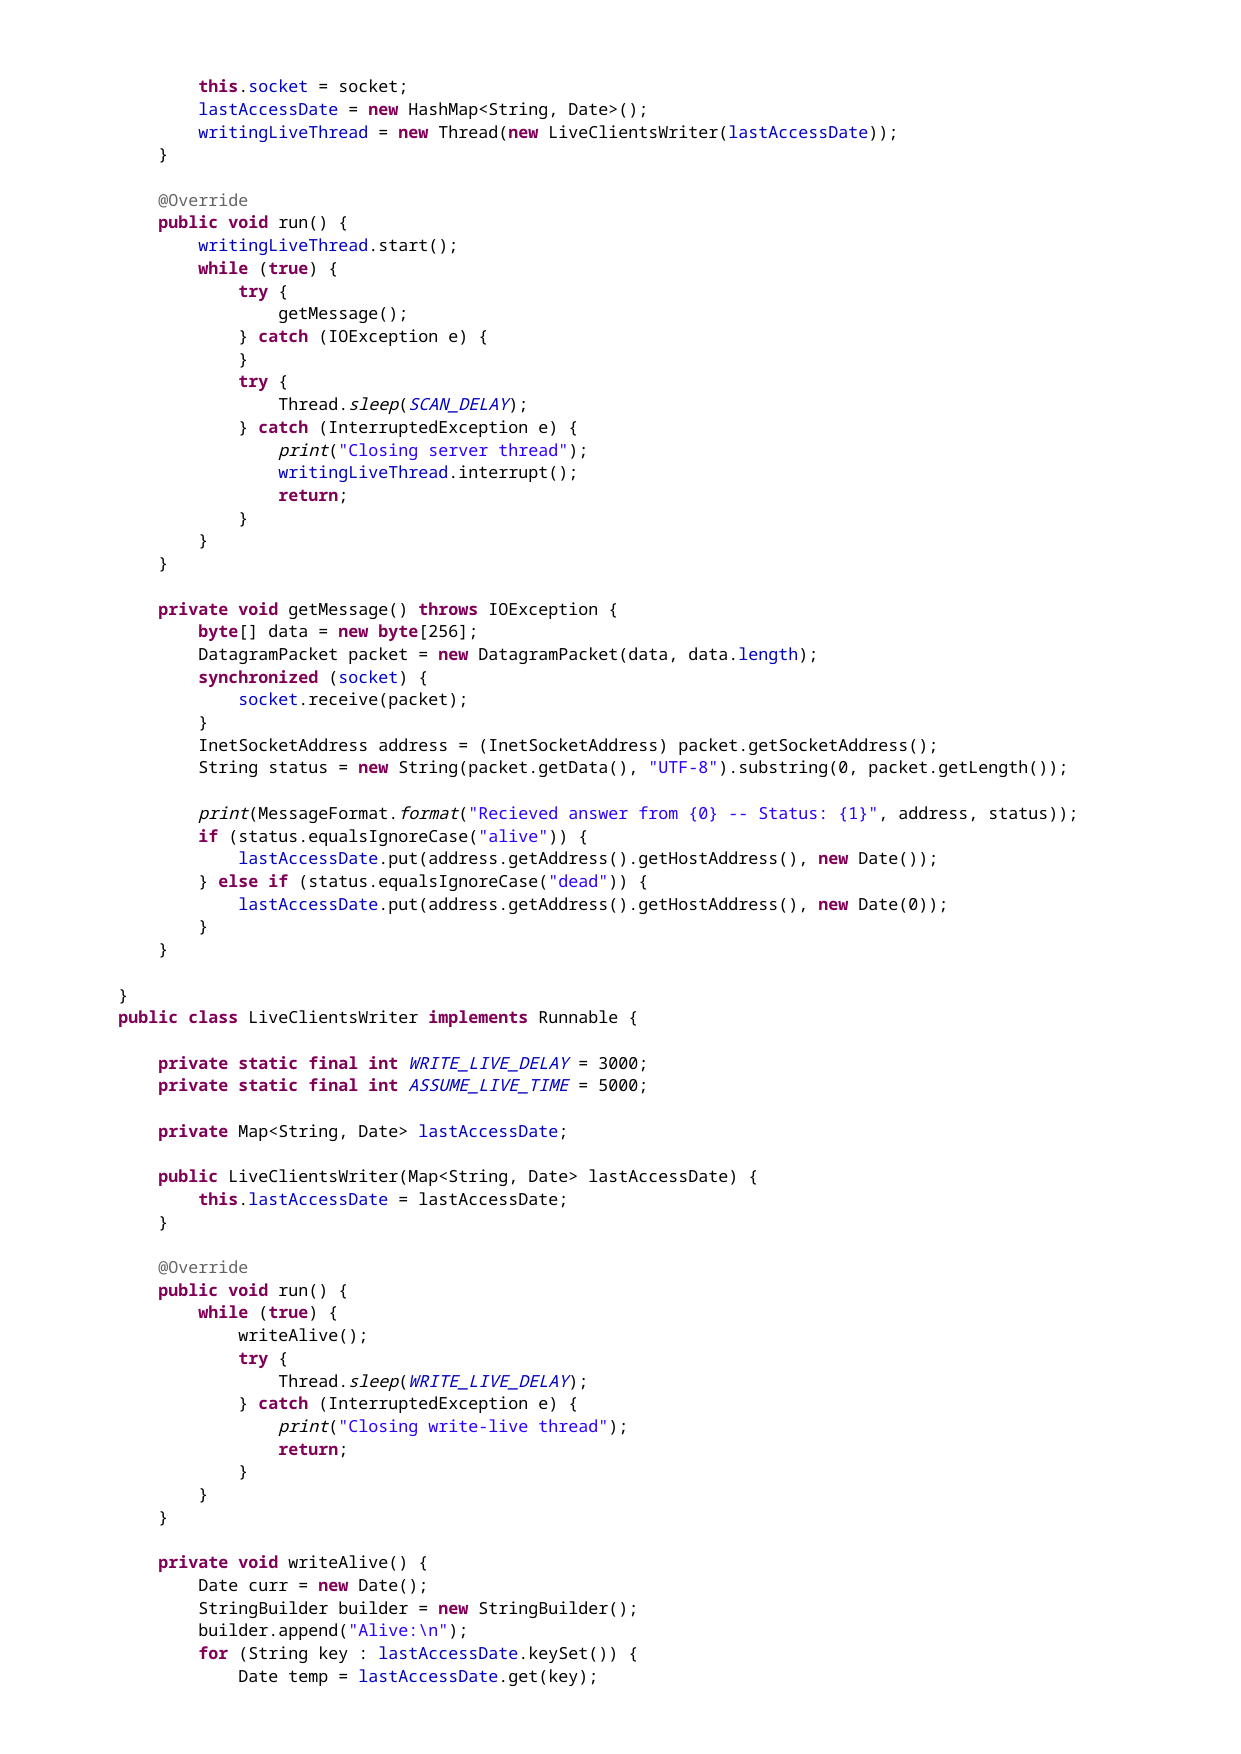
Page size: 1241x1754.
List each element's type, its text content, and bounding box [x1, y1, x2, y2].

text } [118, 1506, 1162, 1528]
text } catch (IOException e) { [118, 325, 1162, 347]
text StringBuilder builder = new StringBuilder(); [118, 1596, 1162, 1619]
text public LiveClientsWriter(Map<String, Date> lastAccessDate) { [118, 1165, 1162, 1188]
text return; [118, 1437, 1162, 1460]
text } catch (InterruptedException e) { [118, 1392, 1162, 1415]
text writingLiveThread.start(); [118, 234, 1162, 257]
text } [118, 915, 1162, 938]
text try { [118, 370, 1162, 393]
text String status = new String(packet.getData(), "UTF-8").substring(0, packet.getLength()); [118, 756, 1162, 779]
text while (true) { [118, 1301, 1162, 1324]
text } [118, 143, 1162, 166]
text synchronized (socket) { [118, 665, 1162, 688]
text this.lastAccessDate = lastAccessDate; [118, 1188, 1162, 1210]
text } [118, 1483, 1162, 1506]
text DatagramPacket packet = new DatagramPacket(data, data.length); [118, 643, 1162, 665]
text private Map<String, Date> lastAccessDate; [118, 1119, 1162, 1142]
text getMessage(); [118, 302, 1162, 325]
text } [118, 983, 1162, 1006]
text private static final int WRITE_LIVE_DELAY = 3000; [118, 1051, 1162, 1074]
text builder.append("Alive:\n"); [118, 1619, 1162, 1642]
text } [118, 1210, 1162, 1233]
text if (status.equalsIgnoreCase("alive")) { [118, 824, 1162, 847]
text } [118, 506, 1162, 529]
text public void run() { [118, 211, 1162, 234]
text } [118, 938, 1162, 961]
text print(MessageFormat.format("Recieved answer from {0} -- Status: {1}", address, status)); [118, 802, 1162, 824]
text Thread.sleep(WRITE_LIVE_DELAY); [118, 1369, 1162, 1392]
text public void run() { [118, 1278, 1162, 1301]
text return; [118, 484, 1162, 506]
text writingLiveThread = new Thread(new LiveClientsWriter(lastAccessDate)); [118, 120, 1162, 143]
text @Override [118, 1256, 1162, 1278]
text socket.receive(packet); [118, 688, 1162, 711]
text writingLiveThread.interrupt(); [118, 461, 1162, 484]
text print("Closing write-live thread"); [118, 1415, 1162, 1437]
text lastAccessDate.put(address.getAddress().getHostAddress(), new Date(0)); [118, 892, 1162, 915]
text @Override [118, 188, 1162, 211]
text byte[] data = new byte[256]; [118, 620, 1162, 643]
text public class LiveClientsWriter implements Runnable { [118, 1006, 1162, 1029]
text lastAccessDate = new HashMap<String, Date>(); [118, 98, 1162, 120]
text } [118, 529, 1162, 552]
text print("Closing server thread"); [118, 438, 1162, 461]
text while (true) { [118, 257, 1162, 279]
text } [118, 1460, 1162, 1483]
text private static final int ASSUME_LIVE_TIME = 5000; [118, 1074, 1162, 1097]
text this.socket = socket; [118, 75, 1162, 98]
text lastAccessDate.put(address.getAddress().getHostAddress(), new Date()); [118, 847, 1162, 870]
text } catch (InterruptedException e) { [118, 416, 1162, 438]
text try { [118, 279, 1162, 302]
text InetSocketAddress address = (InetSocketAddress) packet.getSocketAddress(); [118, 733, 1162, 756]
text } else if (status.equalsIgnoreCase("dead")) { [118, 870, 1162, 892]
text Date temp = lastAccessDate.get(key); [118, 1664, 1162, 1687]
text private void writeAlive() { [118, 1551, 1162, 1574]
text } [118, 552, 1162, 574]
text Thread.sleep(SCAN_DELAY); [118, 393, 1162, 416]
text Date curr = new Date(); [118, 1574, 1162, 1596]
text } [118, 347, 1162, 370]
text writeAlive(); [118, 1324, 1162, 1347]
text try { [118, 1347, 1162, 1369]
text } [118, 711, 1162, 733]
text private void getMessage() throws IOException { [118, 597, 1162, 620]
text for (String key : lastAccessDate.keySet()) { [118, 1642, 1162, 1664]
